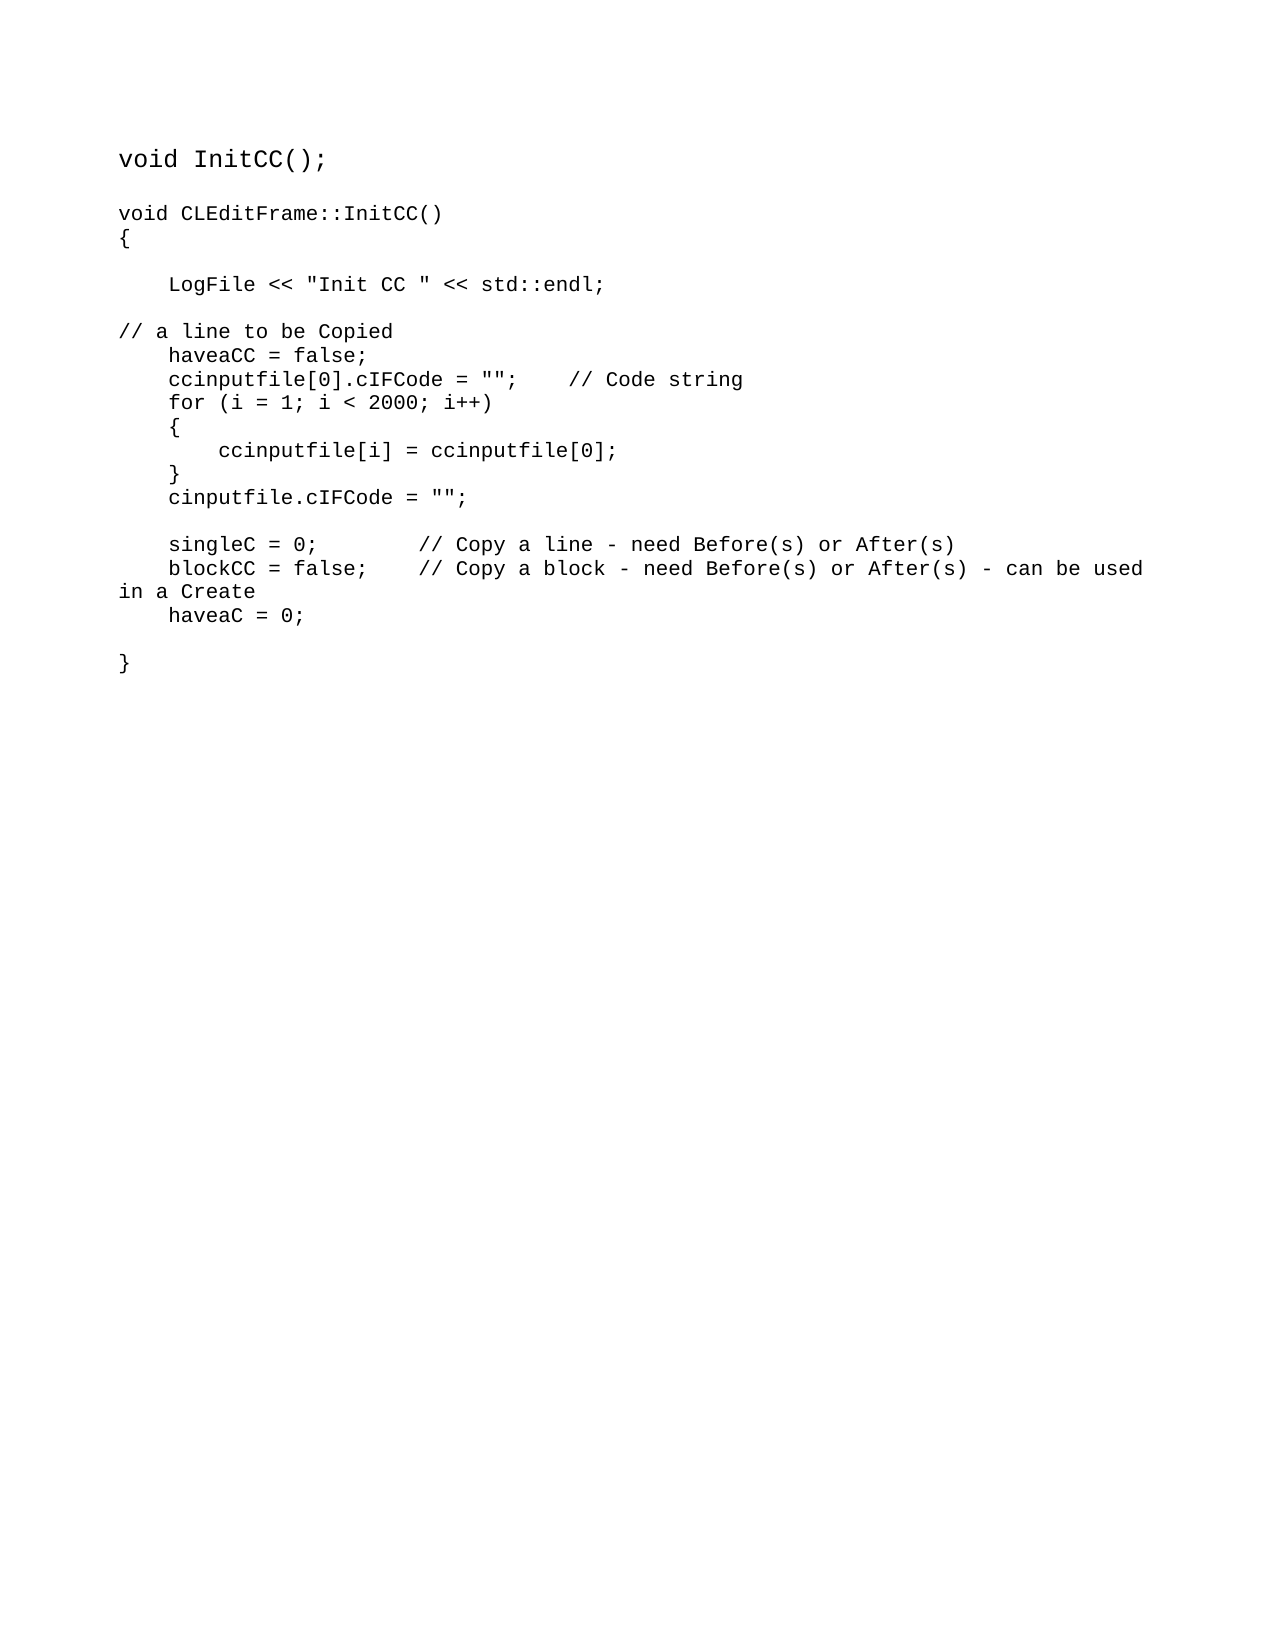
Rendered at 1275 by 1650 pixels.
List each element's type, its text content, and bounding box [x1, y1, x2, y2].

text void CLEditFrame::InitCC() [118, 203, 1157, 227]
text ccinputfile[i] = ccinputfile[0]; [118, 439, 1157, 463]
text { [118, 416, 1157, 439]
text ccinputfile[0].cIFCode = ""; // Code string [118, 369, 1157, 392]
text { [118, 227, 1157, 250]
text for (i = 1; i < 2000; i++) [118, 392, 1157, 416]
text haveaCC = false; [118, 345, 1157, 369]
text } [118, 652, 1157, 676]
text cinputfile.cIFCode = ""; [118, 487, 1157, 511]
text blockCC = false; // Copy a block - need Before(s) or After(s) - can be used in a Create [118, 558, 1157, 605]
text haveaC = 0; [118, 605, 1157, 629]
text } [118, 463, 1157, 487]
text // a line to be Copied [118, 321, 1157, 345]
text singleC = 0; // Copy a line - need Before(s) or After(s) [118, 534, 1157, 558]
text LogFile << "Init CC " << std::endl; [118, 274, 1157, 298]
text void InitCC(); [118, 146, 1157, 175]
